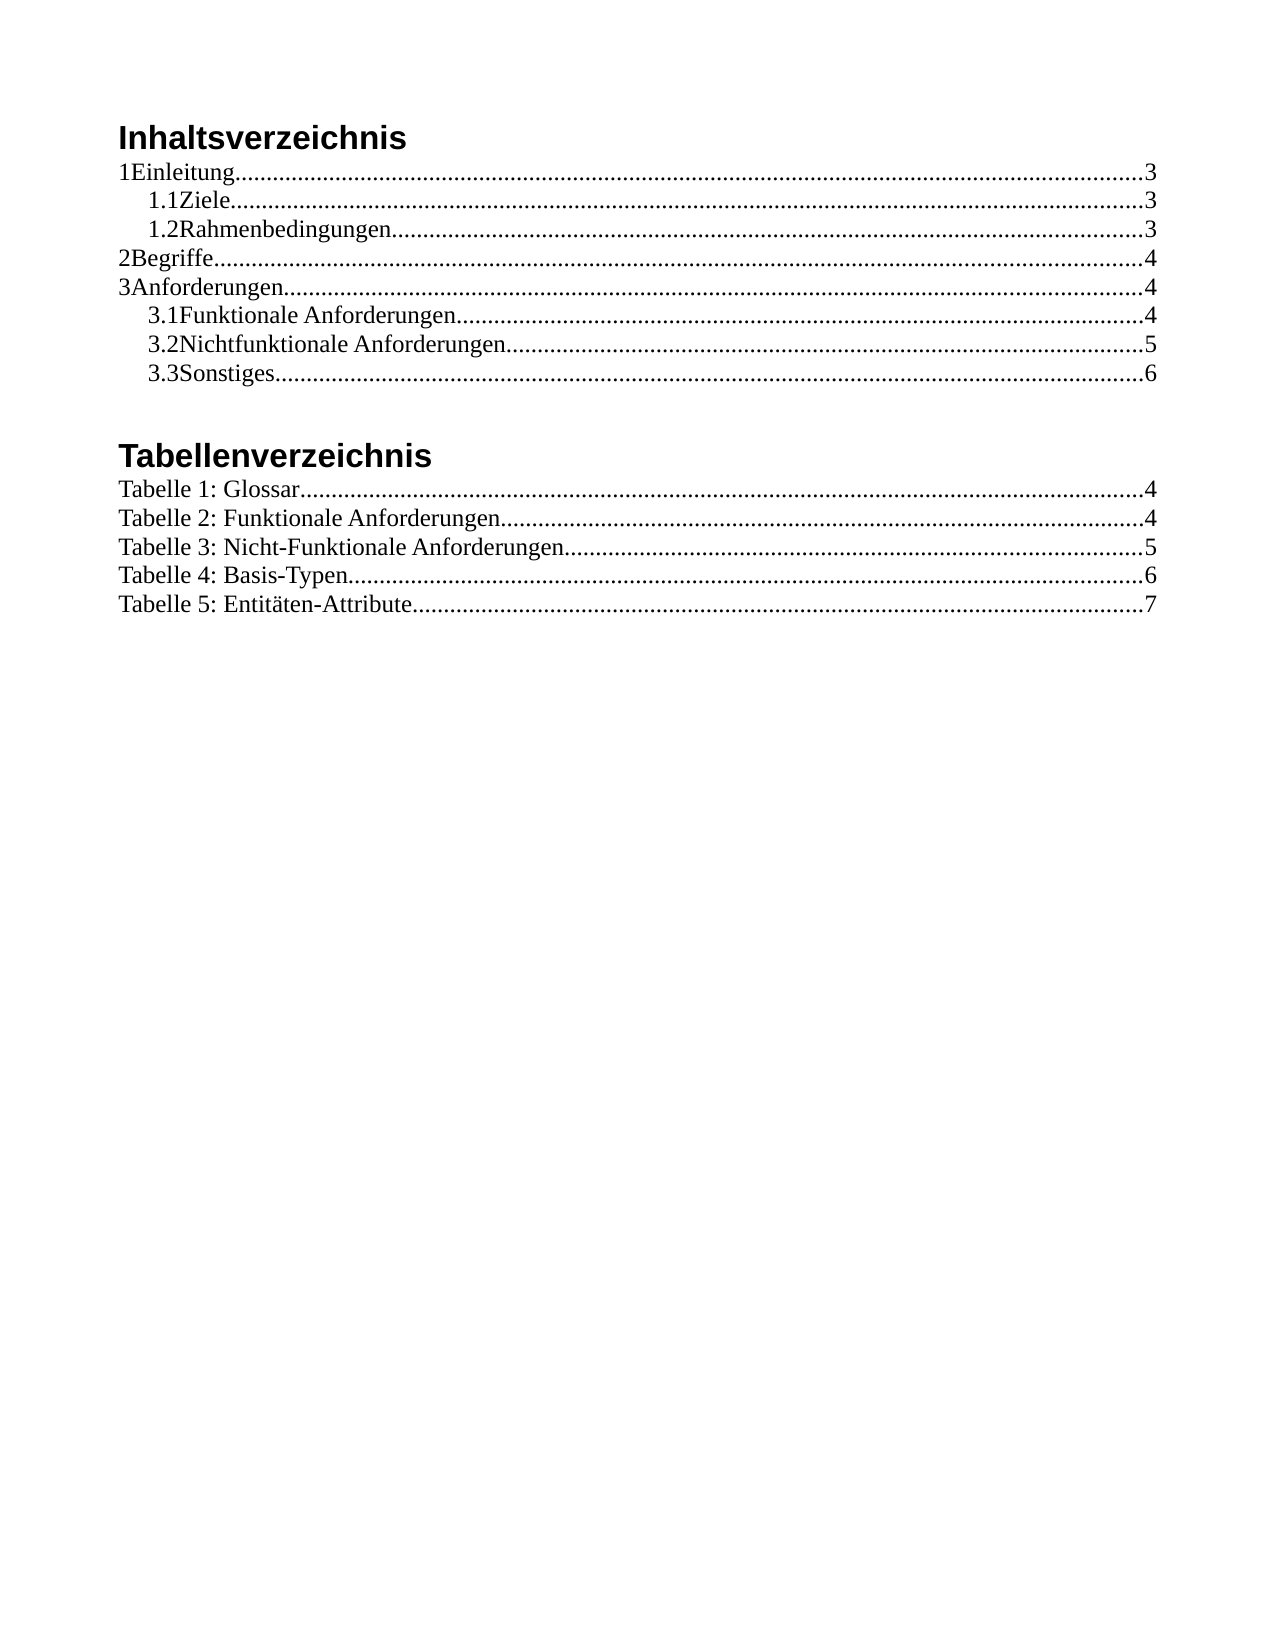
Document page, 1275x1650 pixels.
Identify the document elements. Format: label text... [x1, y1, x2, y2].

text Tabelle 2: Funktionale Anforderungen 4 [118, 503, 1157, 532]
text 3Anforderungen 4 [118, 272, 1157, 300]
text 3.2Nichtfunktionale Anforderungen 5 [148, 329, 1157, 358]
text 1Einleitung 3 [118, 157, 1157, 185]
text Tabelle 1: Glossar 4 [118, 474, 1157, 503]
text Tabelle 5: Entitäten-Attribute 7 [118, 589, 1157, 618]
text Tabelle 4: Basis-Typen 6 [118, 560, 1157, 589]
text 2Begriffe 4 [118, 243, 1157, 272]
subtitle Tabellenverzeichnis [118, 436, 1157, 474]
subtitle Inhaltsverzeichnis [118, 118, 1157, 157]
text 1.2Rahmenbedingungen 3 [148, 214, 1157, 243]
text 3.3Sonstiges 6 [148, 358, 1157, 387]
text 3.1Funktionale Anforderungen 4 [148, 300, 1157, 329]
text 1.1Ziele 3 [148, 185, 1157, 214]
text Tabelle 3: Nicht-Funktionale Anforderungen 5 [118, 532, 1157, 560]
